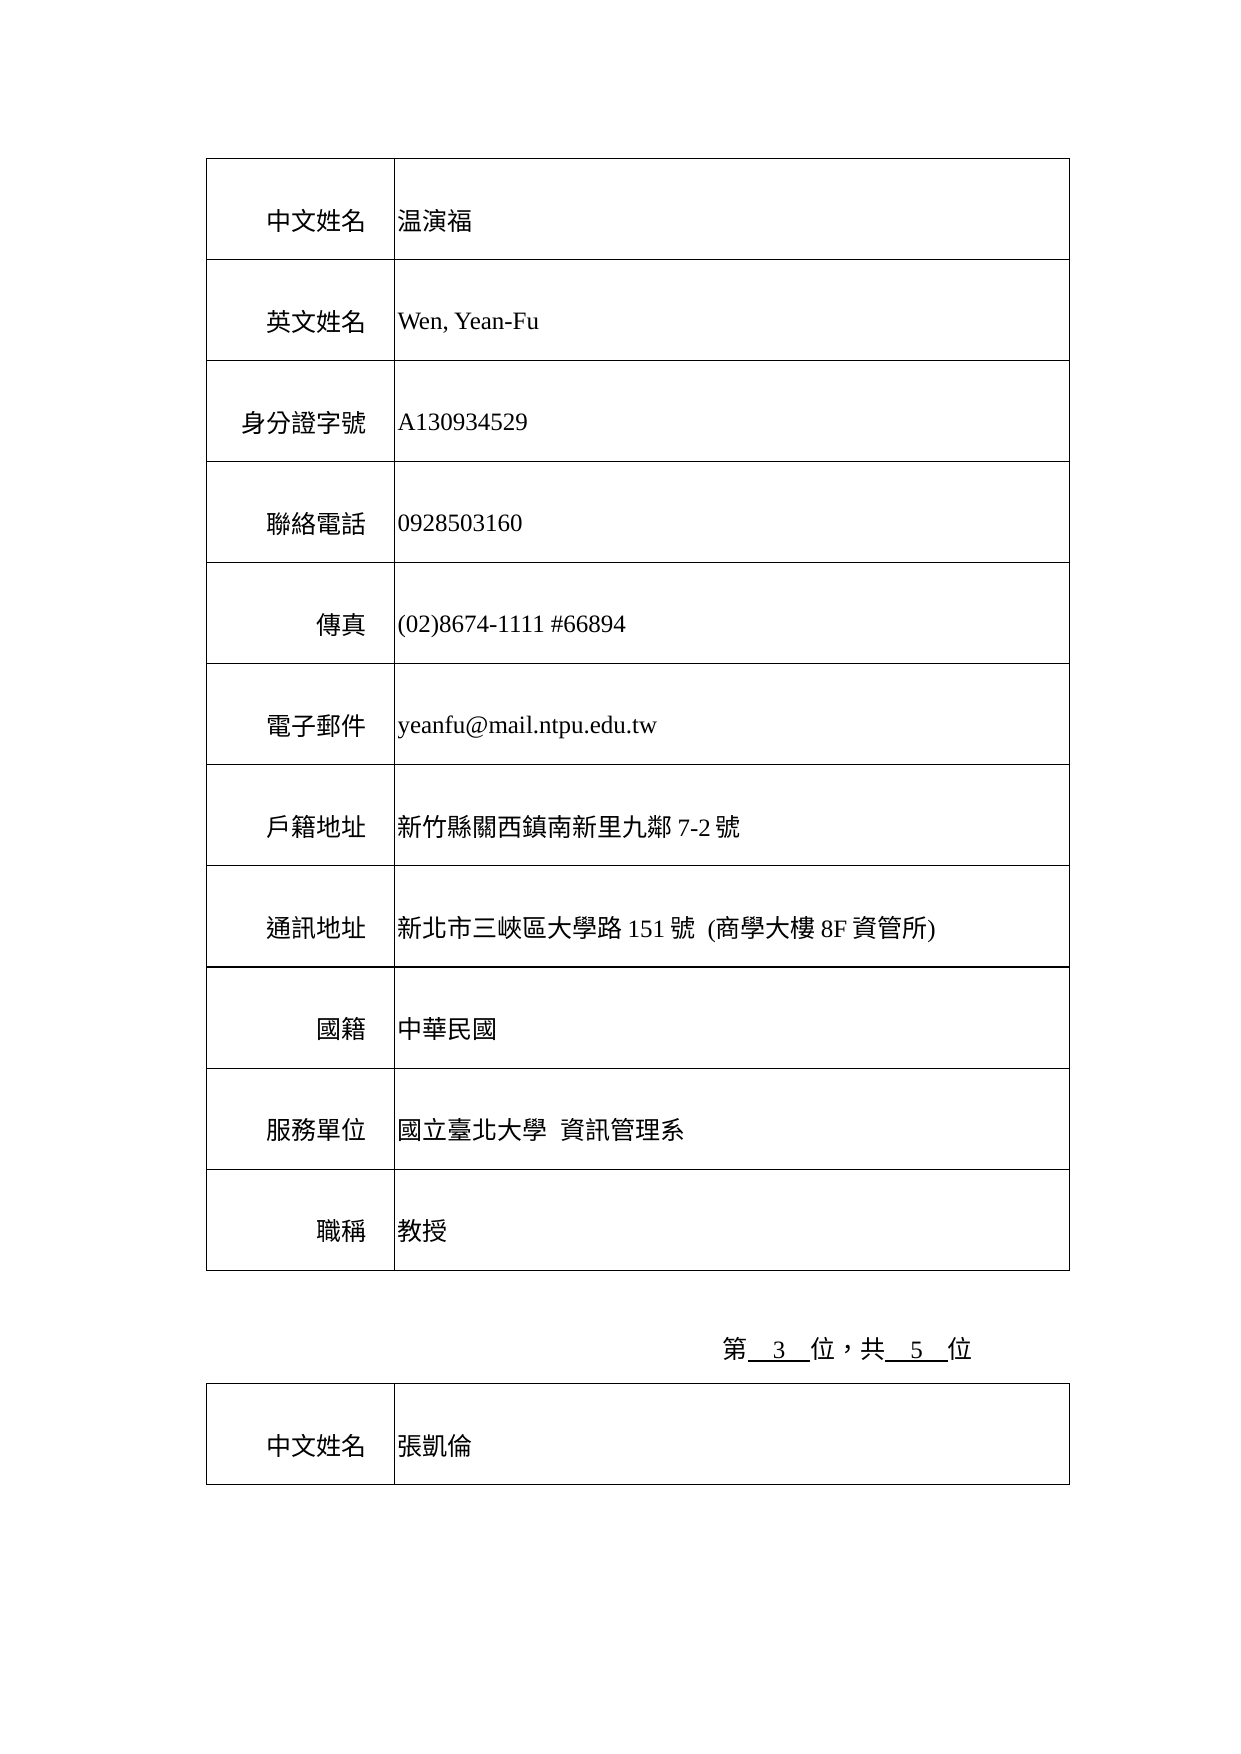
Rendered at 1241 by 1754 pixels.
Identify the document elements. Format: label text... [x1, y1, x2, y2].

table_cell 英文姓名 [207, 260, 394, 360]
table_header 張凱倫 [395, 1384, 1069, 1484]
table_cell A130934529 [395, 361, 1069, 461]
table_cell Wen, Yean-Fu [395, 260, 1069, 360]
table_header 中文姓名 [207, 159, 394, 259]
table_cell 中華民國 [395, 968, 1069, 1067]
table_cell yeanfu@mail.ntpu.edu.tw [395, 664, 1069, 764]
table_cell 傳真 [207, 563, 394, 663]
table_cell 新竹縣關西鎮南新里九鄰7-2號 [395, 765, 1069, 865]
table_cell 新北市三峽區大學路151號 (商學大樓8F資管所) [395, 866, 1069, 966]
table_cell 0928503160 [395, 462, 1069, 562]
table_cell 電子郵件 [207, 664, 394, 764]
table_cell 身分證字號 [207, 361, 394, 461]
table_cell 通訊地址 [207, 866, 394, 966]
table_header 中文姓名 [207, 1384, 394, 1484]
text 第 3 位，共 5 位 [723, 1333, 1092, 1364]
table_cell 聯絡電話 [207, 462, 394, 562]
table_cell (02)8674-1111 #66894 [395, 563, 1069, 663]
table_cell 戶籍地址 [207, 765, 394, 865]
table_cell 國立臺北大學 資訊管理系 [395, 1069, 1069, 1168]
table_header 温演福 [395, 159, 1069, 259]
table_cell 服務單位 [207, 1069, 394, 1168]
table_cell 教授 [395, 1170, 1069, 1269]
table_cell 國籍 [207, 968, 394, 1067]
table_cell 職稱 [207, 1170, 394, 1269]
